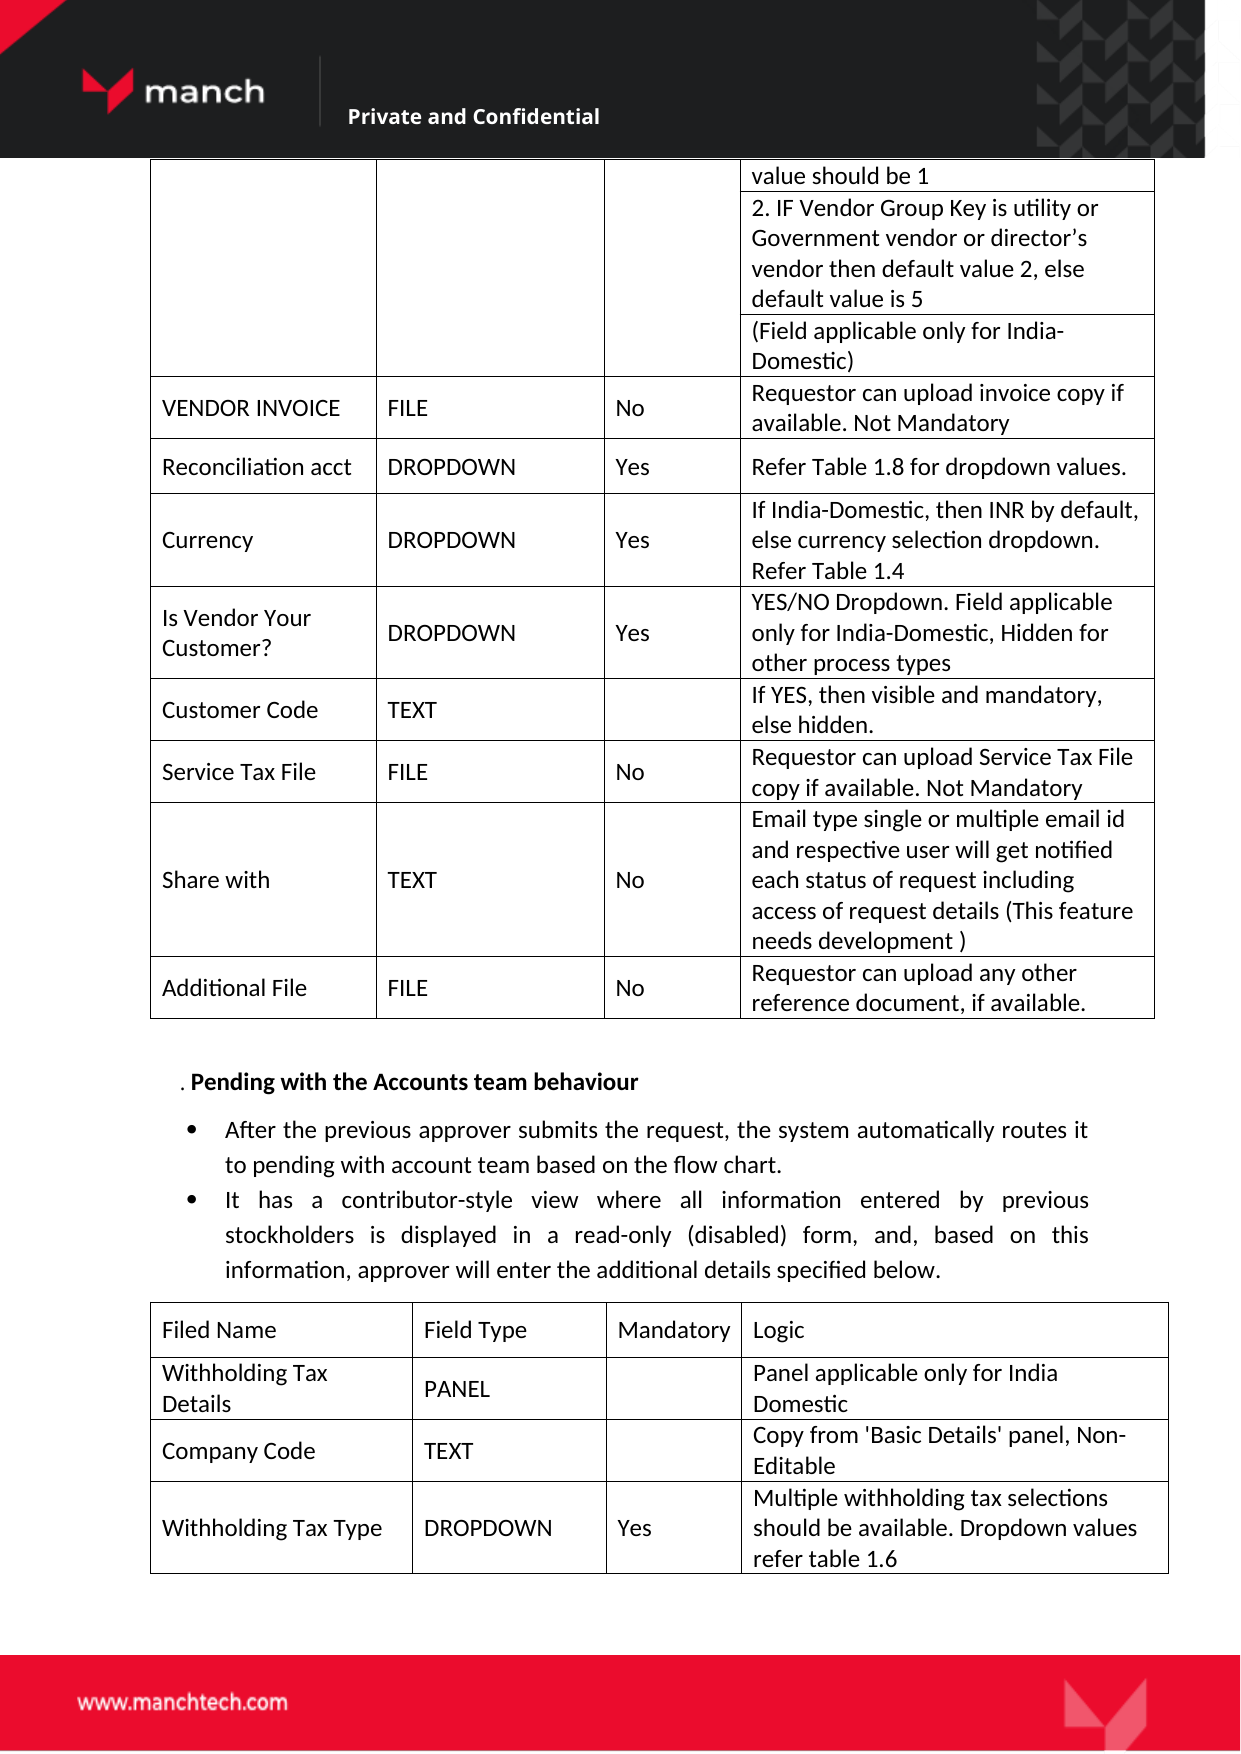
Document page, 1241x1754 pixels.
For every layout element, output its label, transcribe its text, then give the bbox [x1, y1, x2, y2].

table_cell 2. IF Vendor Group Key is utility or Government vendor or director’s vendor then default value 2, else default value is 5 [741, 192, 1154, 314]
table_cell FILE [377, 741, 604, 802]
table_cell Service Tax File [151, 741, 376, 802]
table_cell Reconciliation acct [151, 439, 376, 493]
table_cell YES/NO Dropdown. Field applicable only for India-Domestic, Hidden for other process types [741, 587, 1154, 678]
table_cell Refer Table 1.8 for dropdown values. [741, 439, 1154, 493]
table_cell No [605, 377, 740, 438]
table_cell [605, 160, 740, 376]
table_cell TEXT [377, 679, 604, 740]
table_cell Share with [151, 803, 376, 956]
table_cell DROPDOWN [377, 439, 604, 493]
table_cell Currency [151, 494, 376, 586]
text . Pending with the Accounts team behaviour [179, 1067, 1090, 1097]
table_cell Requestor can upload any other reference document, if available. [741, 957, 1154, 1018]
table_cell VENDOR INVOICE [151, 377, 376, 438]
table_cell (Field applicable only for India-Domestic) [741, 315, 1154, 376]
picture [0, 1655, 1241, 1754]
table_cell DROPDOWN [377, 494, 604, 586]
table_cell Yes [605, 439, 740, 493]
table_cell [605, 679, 740, 740]
table_header Field Type [413, 1303, 606, 1357]
table_cell TEXT [377, 803, 604, 956]
table_cell No [605, 741, 740, 802]
table_cell Customer Code [151, 679, 376, 740]
table_cell Panel applicable only for India Domestic [742, 1358, 1168, 1419]
table_cell [607, 1420, 741, 1481]
table_cell If YES, then visible and mandatory, else hidden. [741, 679, 1154, 740]
table_cell Multiple withholding tax selections should be available. Dropdown values refer table 1.6 [742, 1482, 1168, 1573]
table_cell Withholding Tax Details [151, 1358, 412, 1419]
table_cell Withholding Tax Type [151, 1482, 412, 1573]
table_cell [377, 160, 604, 376]
table_cell If India-Domestic, then INR by default, else currency selection dropdown. Refer Table 1.4 [741, 494, 1154, 586]
table_cell No [605, 957, 740, 1018]
table_header Mandatory [607, 1303, 741, 1357]
list It has a contributor-style view where all information entered by previous stockholders is displayed in a read-only (disabled) form, and, based on this information, approver will enter the additional details specified below. [187, 1184, 1090, 1284]
table_cell Copy from 'Basic Details' panel, Non-Editable [742, 1420, 1168, 1481]
table_cell DROPDOWN [413, 1482, 606, 1573]
list After the previous approver submits the request, the system automatically routes it to pending with account team based on the flow chart. [187, 1114, 1090, 1179]
table_cell TEXT [413, 1420, 606, 1481]
table_cell Email type single or multiple email id and respective user will get notified each status of request including access of request details (This feature needs development ) [741, 803, 1154, 956]
table_cell No [605, 803, 740, 956]
table_cell Additional File [151, 957, 376, 1018]
table_header Logic [742, 1303, 1168, 1357]
table_header Filed Name [151, 1303, 412, 1357]
table_cell DROPDOWN [377, 587, 604, 678]
table_cell Company Code [151, 1420, 412, 1481]
table_cell Yes [605, 494, 740, 586]
picture [0, 0, 1241, 158]
table_cell Yes [607, 1482, 741, 1573]
table_cell Yes [605, 587, 740, 678]
table_cell [607, 1358, 741, 1419]
table_cell Is Vendor Your Customer? [151, 587, 376, 678]
table_cell Requestor can upload Service Tax File copy if available. Not Mandatory [741, 741, 1154, 802]
table_cell [151, 160, 376, 376]
table_cell Requestor can upload invoice copy if available. Not Mandatory [741, 377, 1154, 438]
table_cell PANEL [413, 1358, 606, 1419]
table_cell FILE [377, 957, 604, 1018]
table_cell value should be 1 [741, 160, 1154, 191]
table_cell FILE [377, 377, 604, 438]
